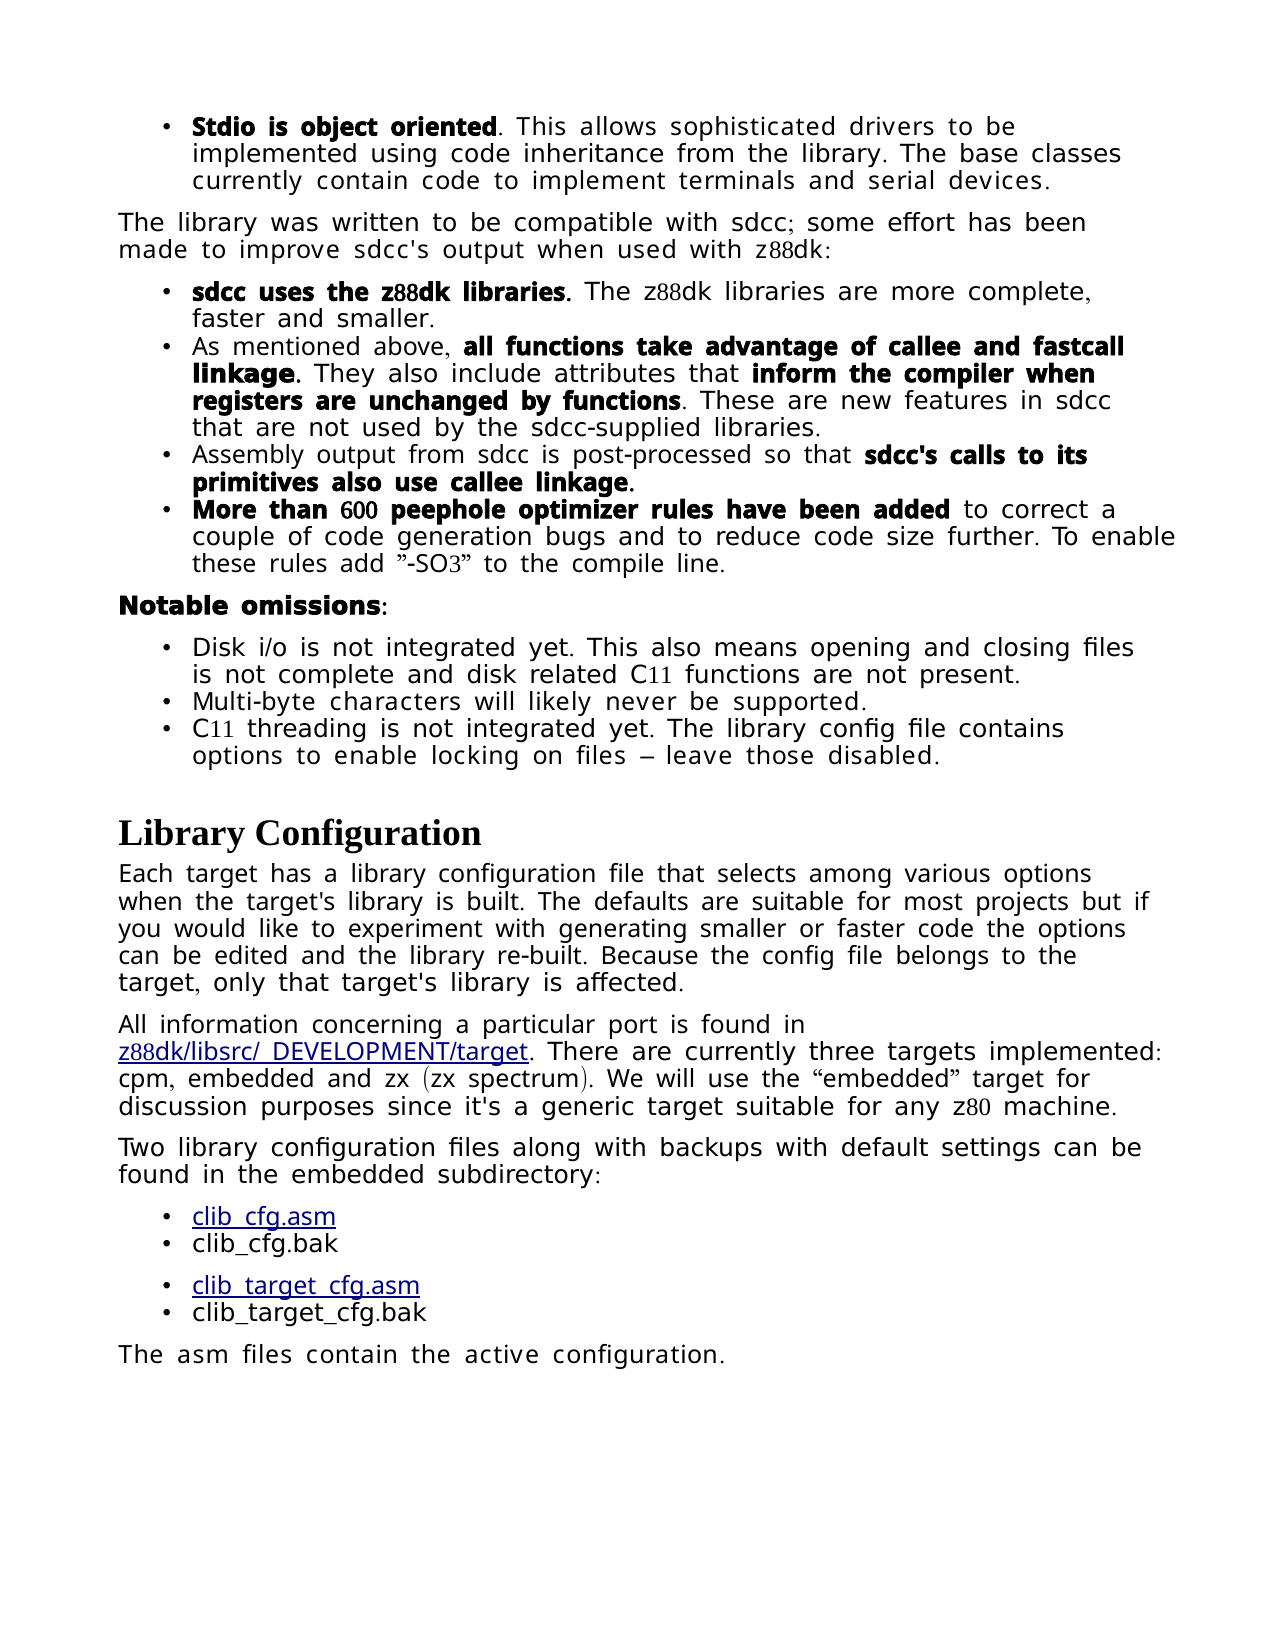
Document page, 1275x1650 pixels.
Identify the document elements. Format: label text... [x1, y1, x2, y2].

list sdcc uses the z88dk libraries. The z88dk libraries are more complete, faster and smaller. [162, 283, 1157, 333]
list clib_cfg.asm [162, 1208, 1157, 1231]
list As mentioned above, all functions take advantage of callee and fastcall linkage. They also include attributes that inform the compiler when registers are unchanged by functions. These are new features in sdcc that are not used by the sdcc-supplied libraries. [162, 338, 1157, 442]
list Disk i/o is not integrated yet. This also means opening and closing files is not complete and disk related C11 functions are not present. [162, 639, 1157, 688]
list Assembly output from sdcc is post-processed so that sdcc's calls to its primitives also use callee linkage. [162, 446, 1157, 496]
list clib_target_cfg.asm [162, 1277, 1157, 1300]
text The asm files contain the active configuration. [118, 1346, 1157, 1369]
text Notable omissions: [118, 597, 1157, 619]
text Each target has a library configuration file that selects among various options when the target's library is built. The defaults are suitable for most projects but if you would like to experiment with generating smaller or faster code the options can be edited and the library re-built. Because the config file belongs to the target, only that target's library is affected. [118, 866, 1157, 997]
list Stdio is object oriented. This allows sophisticated drivers to be implemented using code inheritance from the library. The base classes currently contain code to implement terminals and serial devices. [162, 118, 1157, 195]
list Multi-byte characters will likely never be supported. [162, 693, 1157, 716]
list C11 threading is not integrated yet. The library config file contains options to enable locking on files – leave those disabled. [162, 720, 1157, 770]
subtitle Library Configuration [118, 810, 1157, 853]
list More than 600 peephole optimizer rules have been added to correct a couple of code generation bugs and to reduce code size further. To enable these rules add ”-SO3” to the compile line. [162, 501, 1157, 578]
text All information concerning a particular port is found in z88dk/libsrc/_DEVELOPMENT/target. There are currently three targets implemented: cpm, embedded and zx (zx spectrum). We will use the “embedded” target for discussion purposes since it's a generic target suitable for any z80 machine. [118, 1016, 1157, 1120]
list clib_cfg.bak [162, 1236, 1157, 1258]
text Two library configuration files along with backups with default settings can be found in the embedded subdirectory: [118, 1139, 1157, 1189]
text The library was written to be compatible with sdcc; some effort has been made to improve sdcc's output when used with z88dk: [118, 214, 1157, 264]
list clib_target_cfg.bak [162, 1304, 1157, 1327]
